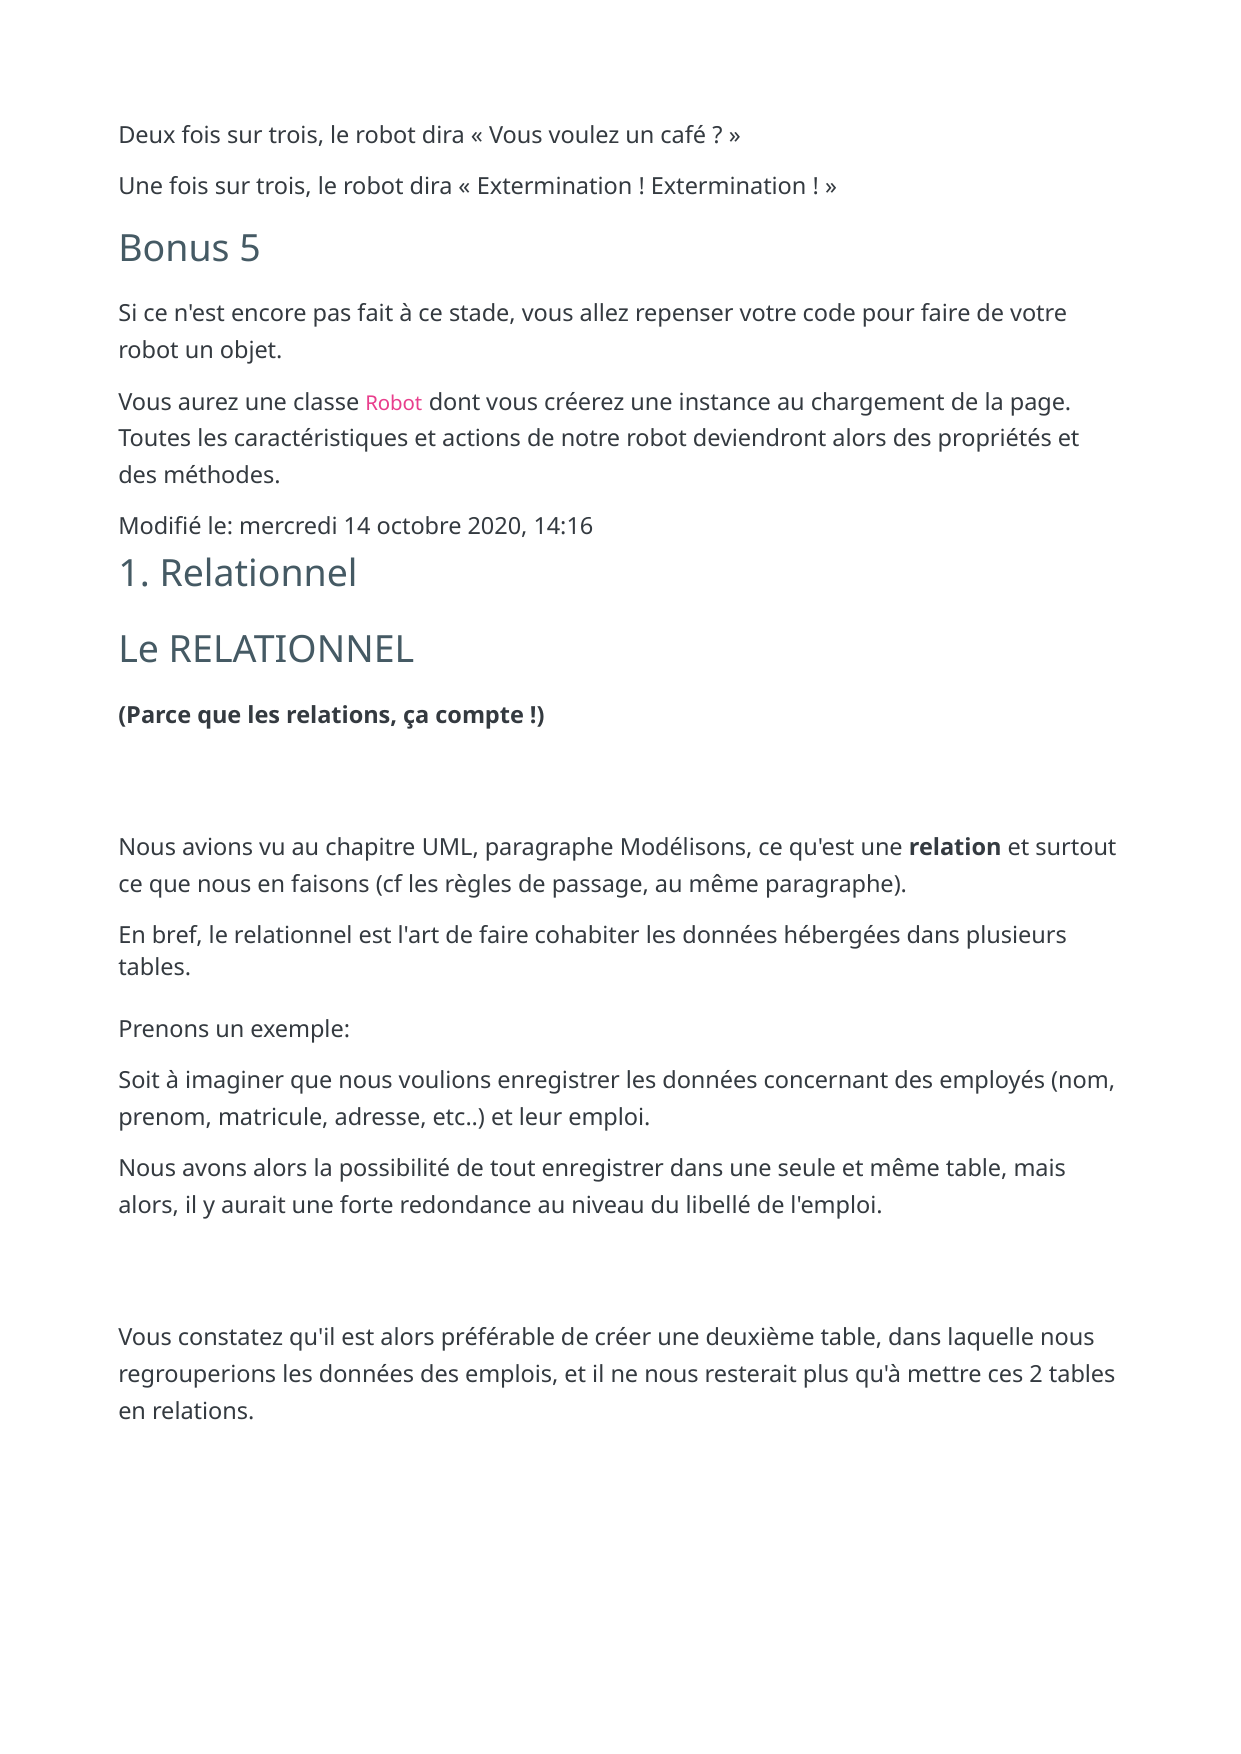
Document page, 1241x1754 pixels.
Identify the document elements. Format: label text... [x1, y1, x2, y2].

text Nous avons alors la possibilité de tout enregistrer dans une seule et même table, mais alors, il y aurait une forte redondance au niveau du libellé de l'emploi. [118, 1151, 1122, 1220]
subtitle Bonus 5 [118, 221, 1122, 272]
text Vous constatez qu'il est alors préférable de créer une deuxième table, dans laquelle nous regrouperions les données des emplois, et il ne nous resterait plus qu'à mettre ces 2 tables en relations. [118, 1321, 1122, 1426]
text Deux fois sur trois, le robot dira « Vous voulez un café ? » [118, 118, 1122, 150]
text Soit à imaginer que nous voulions enregistrer les données concernant des employés (nom, prenom, matricule, adresse, etc..) et leur emploi. [118, 1063, 1122, 1132]
text Une fois sur trois, le robot dira « Extermination ! Extermination ! » [118, 169, 1122, 201]
text Si ce n'est encore pas fait à ce stade, vous allez repenser votre code pour faire de votre robot un objet. [118, 297, 1122, 365]
subtitle 1. Relationnel [118, 546, 1122, 597]
text Nous avions vu au chapitre UML, paragraphe Modélisons, ce qu'est une relation et surtout ce que nous en faisons (cf les règles de passage, au même paragraphe). [118, 830, 1122, 899]
text Prenons un exemple: [118, 1012, 1122, 1044]
text (Parce que les relations, ça compte !) [118, 698, 1122, 730]
text Modifié le: mercredi 14 octobre 2020, 14:16 [118, 510, 1122, 542]
text Vous aurez une classe Robot dont vous créerez une instance au chargement de la page. Toutes les caractéristiques et actions de notre robot deviendront alors des propriétés et des méthodes. [118, 385, 1122, 490]
text En bref, le relationnel est l'art de faire cohabiter les données hébergées dans plusieurs tables. [118, 918, 1122, 982]
subtitle Le RELATIONNEL [118, 622, 1122, 673]
